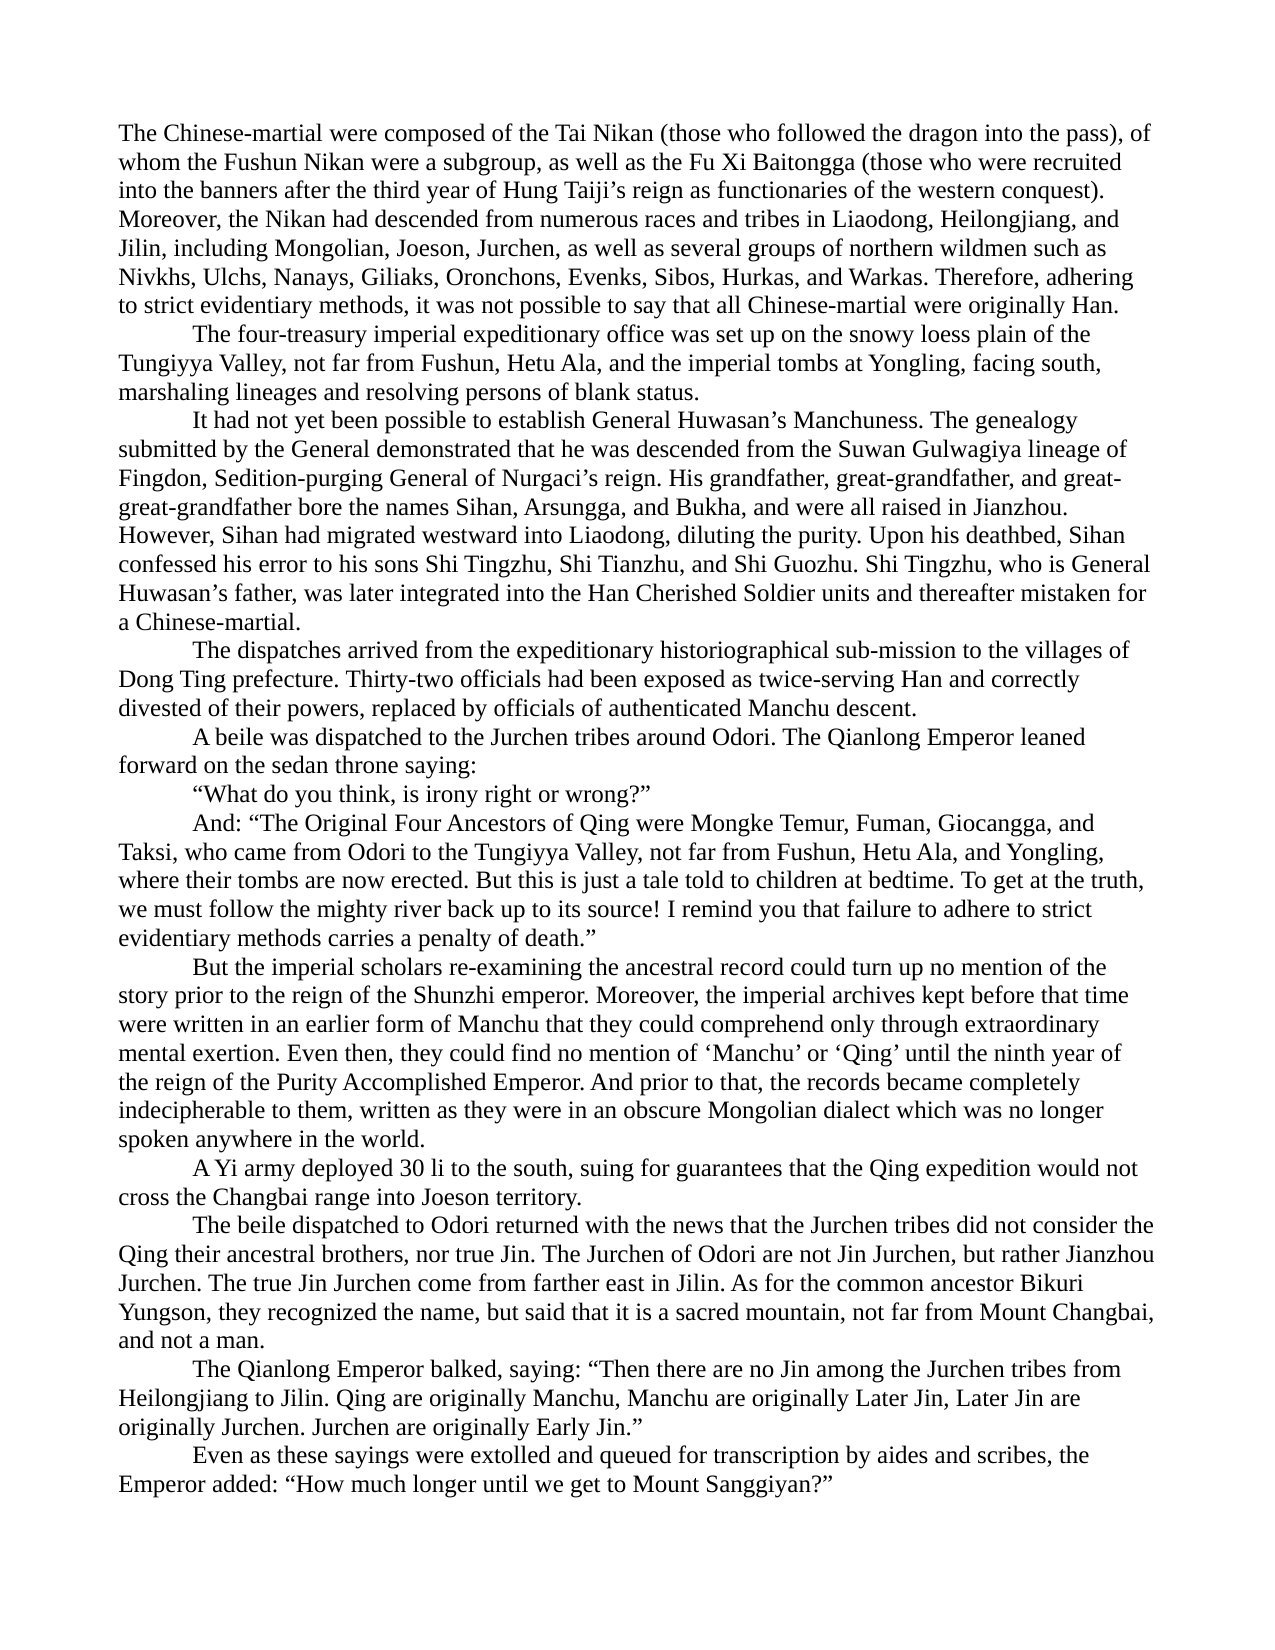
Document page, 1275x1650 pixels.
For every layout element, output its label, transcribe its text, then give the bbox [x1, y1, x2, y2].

text The Qianlong Emperor balked, saying: “Then there are no Jin among the Jurchen tribes from Heilongjiang to Jilin. Qing are originally Manchu, Manchu are originally Later Jin, Later Jin are originally Jurchen. Jurchen are originally Early Jin.” [118, 1354, 1157, 1441]
text “What do you think, is irony right or wrong?” [118, 779, 1157, 808]
text A beile was dispatched to the Jurchen tribes around Odori. The Qianlong Emperor leaned forward on the sedan throne saying: [118, 722, 1157, 779]
text And: “The Original Four Ancestors of Qing were Mongke Temur, Fuman, Giocangga, and Taksi, who came from Odori to the Tungiyya Valley, not far from Fushun, Hetu Ala, and Yongling, where their tombs are now erected. But this is just a tale told to children at bedtime. To get at the truth, we must follow the mighty river back up to its source! I remind you that failure to adhere to strict evidentiary methods carries a penalty of death.” [118, 808, 1157, 952]
text The Chinese-martial were composed of the Tai Nikan (those who followed the dragon into the pass), of whom the Fushun Nikan were a subgroup, as well as the Fu Xi Baitongga (those who were recruited into the banners after the third year of Hung Taiji’s reign as functionaries of the western conquest). Moreover, the Nikan had descended from numerous races and tribes in Liaodong, Heilongjiang, and Jilin, including Mongolian, Joeson, Jurchen, as well as several groups of northern wildmen such as Nivkhs, Ulchs, Nanays, Giliaks, Oronchons, Evenks, Sibos, Hurkas, and Warkas. Therefore, adhering to strict evidentiary methods, it was not possible to say that all Chinese-martial were originally Han. [118, 118, 1157, 319]
text Even as these sayings were extolled and queued for transcription by aides and scribes, the Emperor added: “How much longer until we get to Mount Sanggiyan?” [118, 1441, 1157, 1498]
text It had not yet been possible to establish General Huwasan’s Manchuness. The genealogy submitted by the General demonstrated that he was descended from the Suwan Gulwagiya lineage of Fingdon, Sedition-purging General of Nurgaci’s reign. His grandfather, great-grandfather, and great-great-grandfather bore the names Sihan, Arsungga, and Bukha, and were all raised in Jianzhou. However, Sihan had migrated westward into Liaodong, diluting the purity. Upon his deathbed, Sihan confessed his error to his sons Shi Tingzhu, Shi Tianzhu, and Shi Guozhu. Shi Tingzhu, who is General Huwasan’s father, was later integrated into the Han Cherished Soldier units and thereafter mistaken for a Chinese-martial. [118, 406, 1157, 636]
text The four-treasury imperial expeditionary office was set up on the snowy loess plain of the Tungiyya Valley, not far from Fushun, Hetu Ala, and the imperial tombs at Yongling, facing south, marshaling lineages and resolving persons of blank status. [118, 319, 1157, 406]
text The dispatches arrived from the expeditionary historiographical sub-mission to the villages of Dong Ting prefecture. Thirty-two officials had been exposed as twice-serving Han and correctly divested of their powers, replaced by officials of authenticated Manchu descent. [118, 636, 1157, 722]
text But the imperial scholars re-examining the ancestral record could turn up no mention of the story prior to the reign of the Shunzhi emperor. Moreover, the imperial archives kept before that time were written in an earlier form of Manchu that they could comprehend only through extraordinary mental exertion. Even then, they could find no mention of ‘Manchu’ or ‘Qing’ until the ninth year of the reign of the Purity Accomplished Emperor. And prior to that, the records became completely indecipherable to them, written as they were in an obscure Mongolian dialect which was no longer spoken anywhere in the world. [118, 952, 1157, 1153]
text The beile dispatched to Odori returned with the news that the Jurchen tribes did not consider the Qing their ancestral brothers, nor true Jin. The Jurchen of Odori are not Jin Jurchen, but rather Jianzhou Jurchen. The true Jin Jurchen come from farther east in Jilin. As for the common ancestor Bikuri Yungson, they recognized the name, but said that it is a sacred mountain, not far from Mount Changbai, and not a man. [118, 1211, 1157, 1354]
text A Yi army deployed 30 li to the south, suing for guarantees that the Qing expedition would not cross the Changbai range into Joeson territory. [118, 1153, 1157, 1211]
